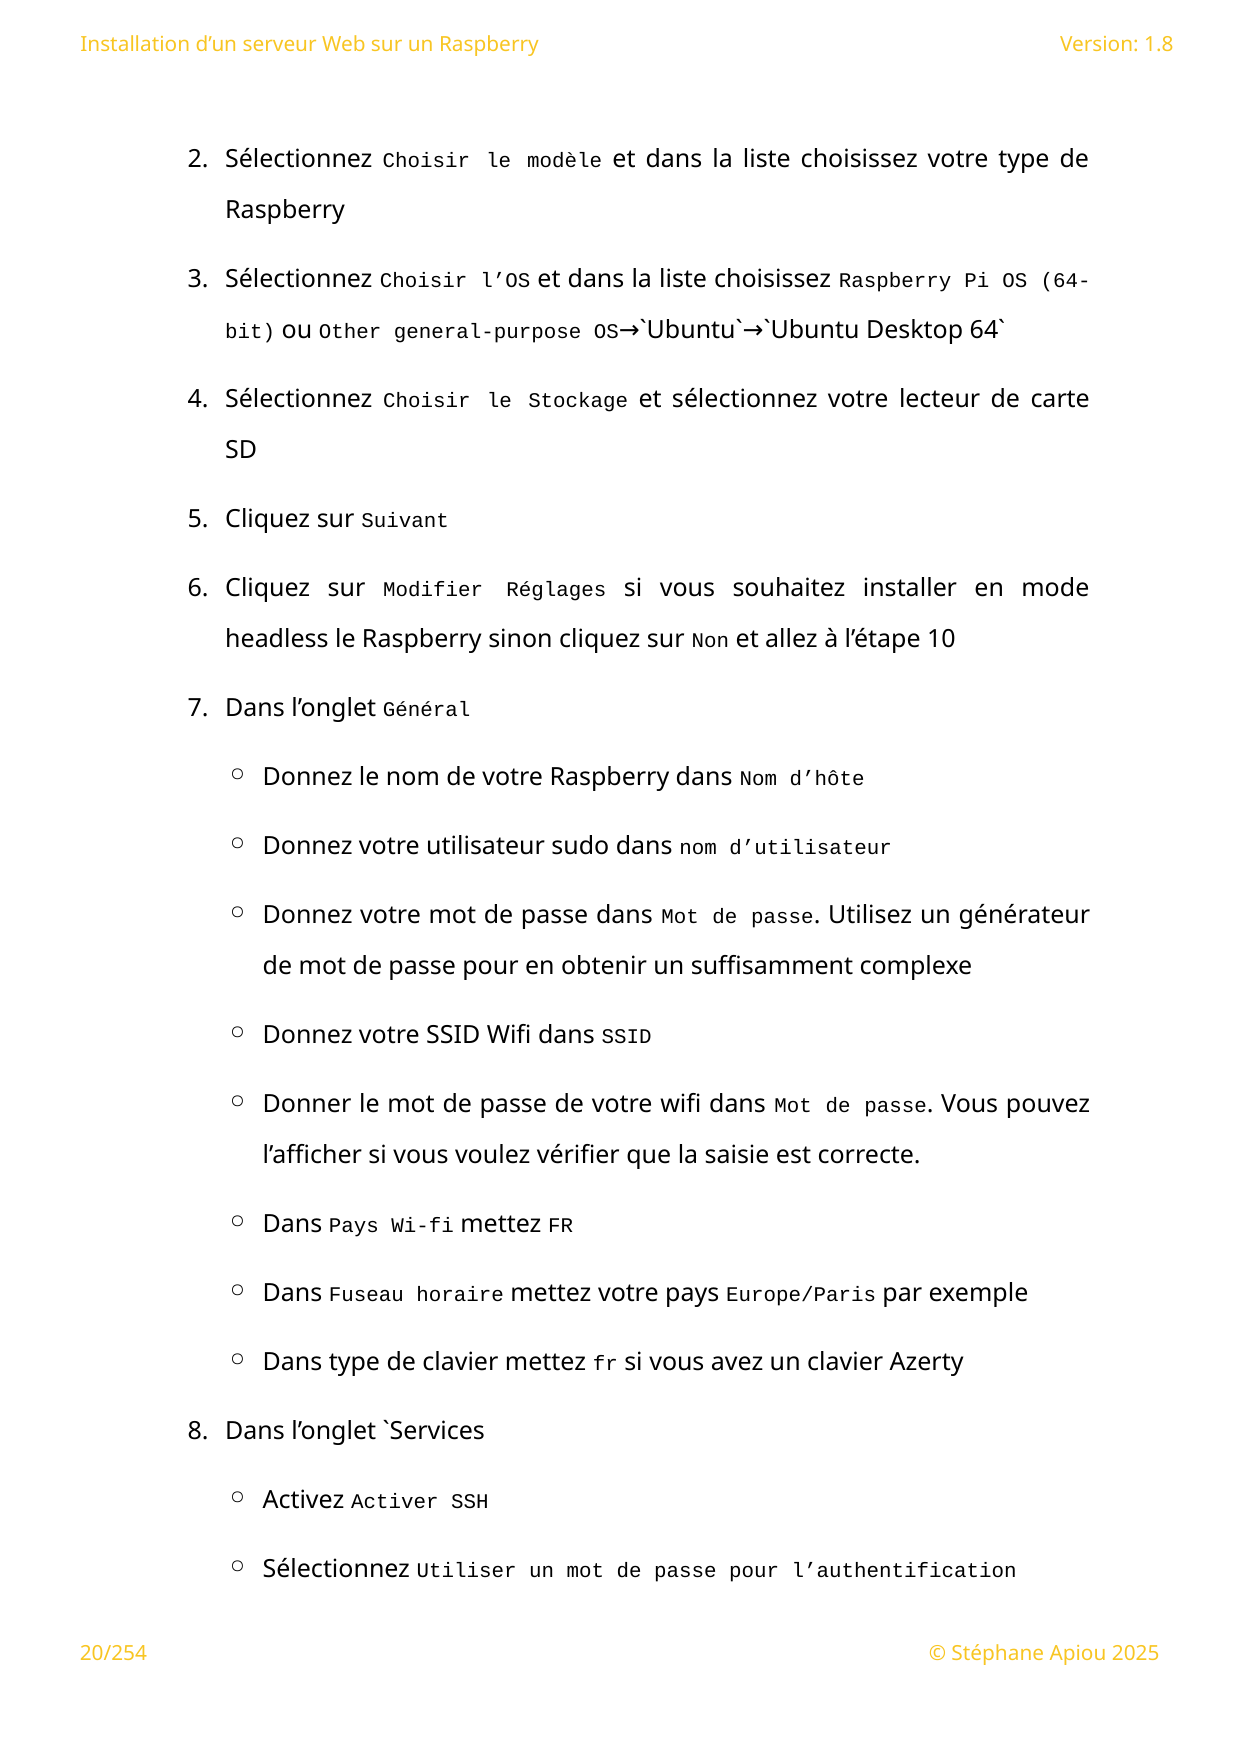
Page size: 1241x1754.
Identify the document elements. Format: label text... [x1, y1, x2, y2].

list Cliquez sur Modifier Réglages si vous souhaitez installer en mode headless le Raspberry sinon cliquez sur Non et allez à l’étape 10 [187, 570, 1090, 655]
list Dans Pays Wi-fi mettez FR [225, 1206, 1090, 1239]
list Donnez votre mot de passe dans Mot de passe. Utilisez un générateur de mot de passe pour en obtenir un suffisamment complexe [225, 897, 1090, 982]
list Donner le mot de passe de votre wifi dans Mot de passe. Vous pouvez l’afficher si vous voulez vérifier que la saisie est correcte. [225, 1086, 1090, 1171]
list Dans l’onglet Général [187, 690, 1090, 724]
list Dans l’onglet `Services [187, 1412, 1090, 1446]
list Sélectionnez Utiliser un mot de passe pour l’authentification [225, 1550, 1090, 1584]
list Donnez le nom de votre Raspberry dans Nom d’hôte [225, 759, 1090, 793]
list Donnez votre utilisateur sudo dans nom d’utilisateur [225, 828, 1090, 862]
list Cliquez sur Suivant [187, 501, 1090, 535]
list Sélectionnez Choisir le modèle et dans la liste choisissez votre type de Raspberry [187, 141, 1090, 226]
list Sélectionnez Choisir l’OS et dans la liste choisissez Raspberry Pi OS (64-bit) ou Other general-purpose OS→`Ubuntu`→`Ubuntu Desktop 64` [187, 261, 1090, 346]
list Dans Fuseau horaire mettez votre pays Europe/Paris par exemple [225, 1274, 1090, 1308]
list Donnez votre SSID Wifi dans SSID [225, 1017, 1090, 1051]
list Dans type de clavier mettez fr si vous avez un clavier Azerty [225, 1343, 1090, 1377]
list Sélectionnez Choisir le Stockage et sélectionnez votre lecteur de carte SD [187, 381, 1090, 466]
list Activez Activer SSH [225, 1481, 1090, 1515]
